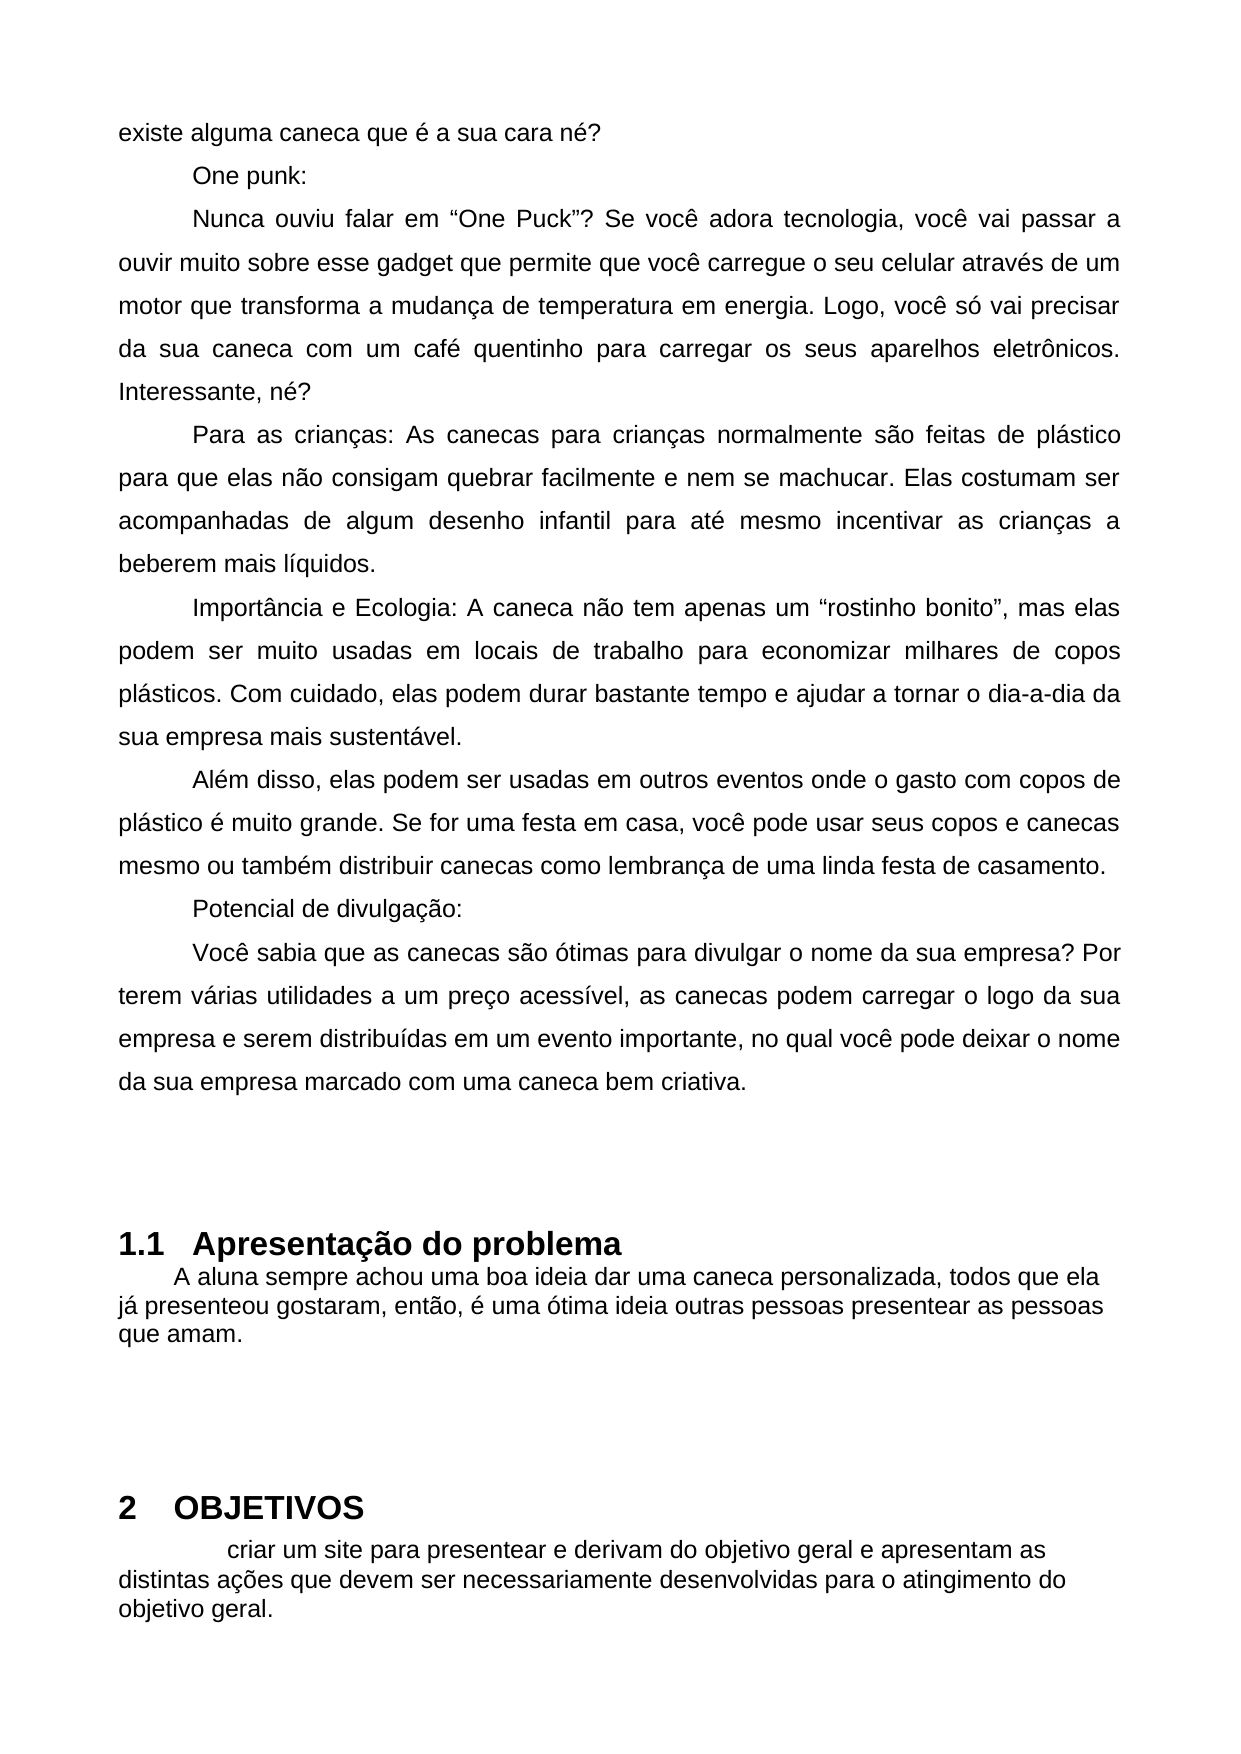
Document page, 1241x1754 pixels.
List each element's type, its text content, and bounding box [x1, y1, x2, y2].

text criar um site para presentear e derivam do objetivo geral e apresentam as distintas ações que devem ser necessariamente desenvolvidas para o atingimento do objetivo geral. [118, 1527, 1122, 1623]
text Além disso, elas podem ser usadas em outros eventos onde o gasto com copos de plástico é muito grande. Se for uma festa em casa, você pode usar seus copos e canecas mesmo ou também distribuir canecas como lembrança de uma linda festa de casamento. [118, 765, 1122, 880]
text A aluna sempre achou uma boa ideia dar uma caneca personalizada, todos que ela já presenteou gostaram, então, é uma ótima ideia outras pessoas presentear as pessoas que amam. [118, 1262, 1122, 1348]
text existe alguma caneca que é a sua cara né? [118, 118, 1122, 147]
text Potencial de divulgação: [118, 894, 1122, 923]
text Importância e Ecologia: A caneca não tem apenas um “rostinho bonito”, mas elas podem ser muito usadas em locais de trabalho para economizar milhares de copos plásticos. Com cuidado, elas podem durar bastante tempo e ajudar a tornar o dia-a-dia da sua empresa mais sustentável. [118, 592, 1122, 751]
text Para as crianças: As canecas para crianças normalmente são feitas de plástico para que elas não consigam quebrar facilmente e nem se machucar. Elas costumam ser acompanhadas de algum desenho infantil para até mesmo incentivar as crianças a beberem mais líquidos. [118, 420, 1122, 578]
text One punk: [118, 161, 1122, 190]
text 2 OBJETIVOS [118, 1488, 1122, 1527]
text Você sabia que as canecas são ótimas para divulgar o nome da sua empresa? Por terem várias utilidades a um preço acessível, as canecas podem carregar o logo da sua empresa e serem distribuídas em um evento importante, no qual você pode deixar o nome da sua empresa marcado com uma caneca bem criativa. [118, 937, 1122, 1096]
text Nunca ouviu falar em “One Puck”? Se você adora tecnologia, você vai passar a ouvir muito sobre esse gadget que permite que você carregue o seu celular através de um motor que transforma a mudança de temperatura em energia. Logo, você só vai precisar da sua caneca com um café quentinho para carregar os seus aparelhos eletrônicos. Interessante, né? [118, 204, 1122, 406]
text 1.1 Apresentação do problema [118, 1223, 1122, 1262]
